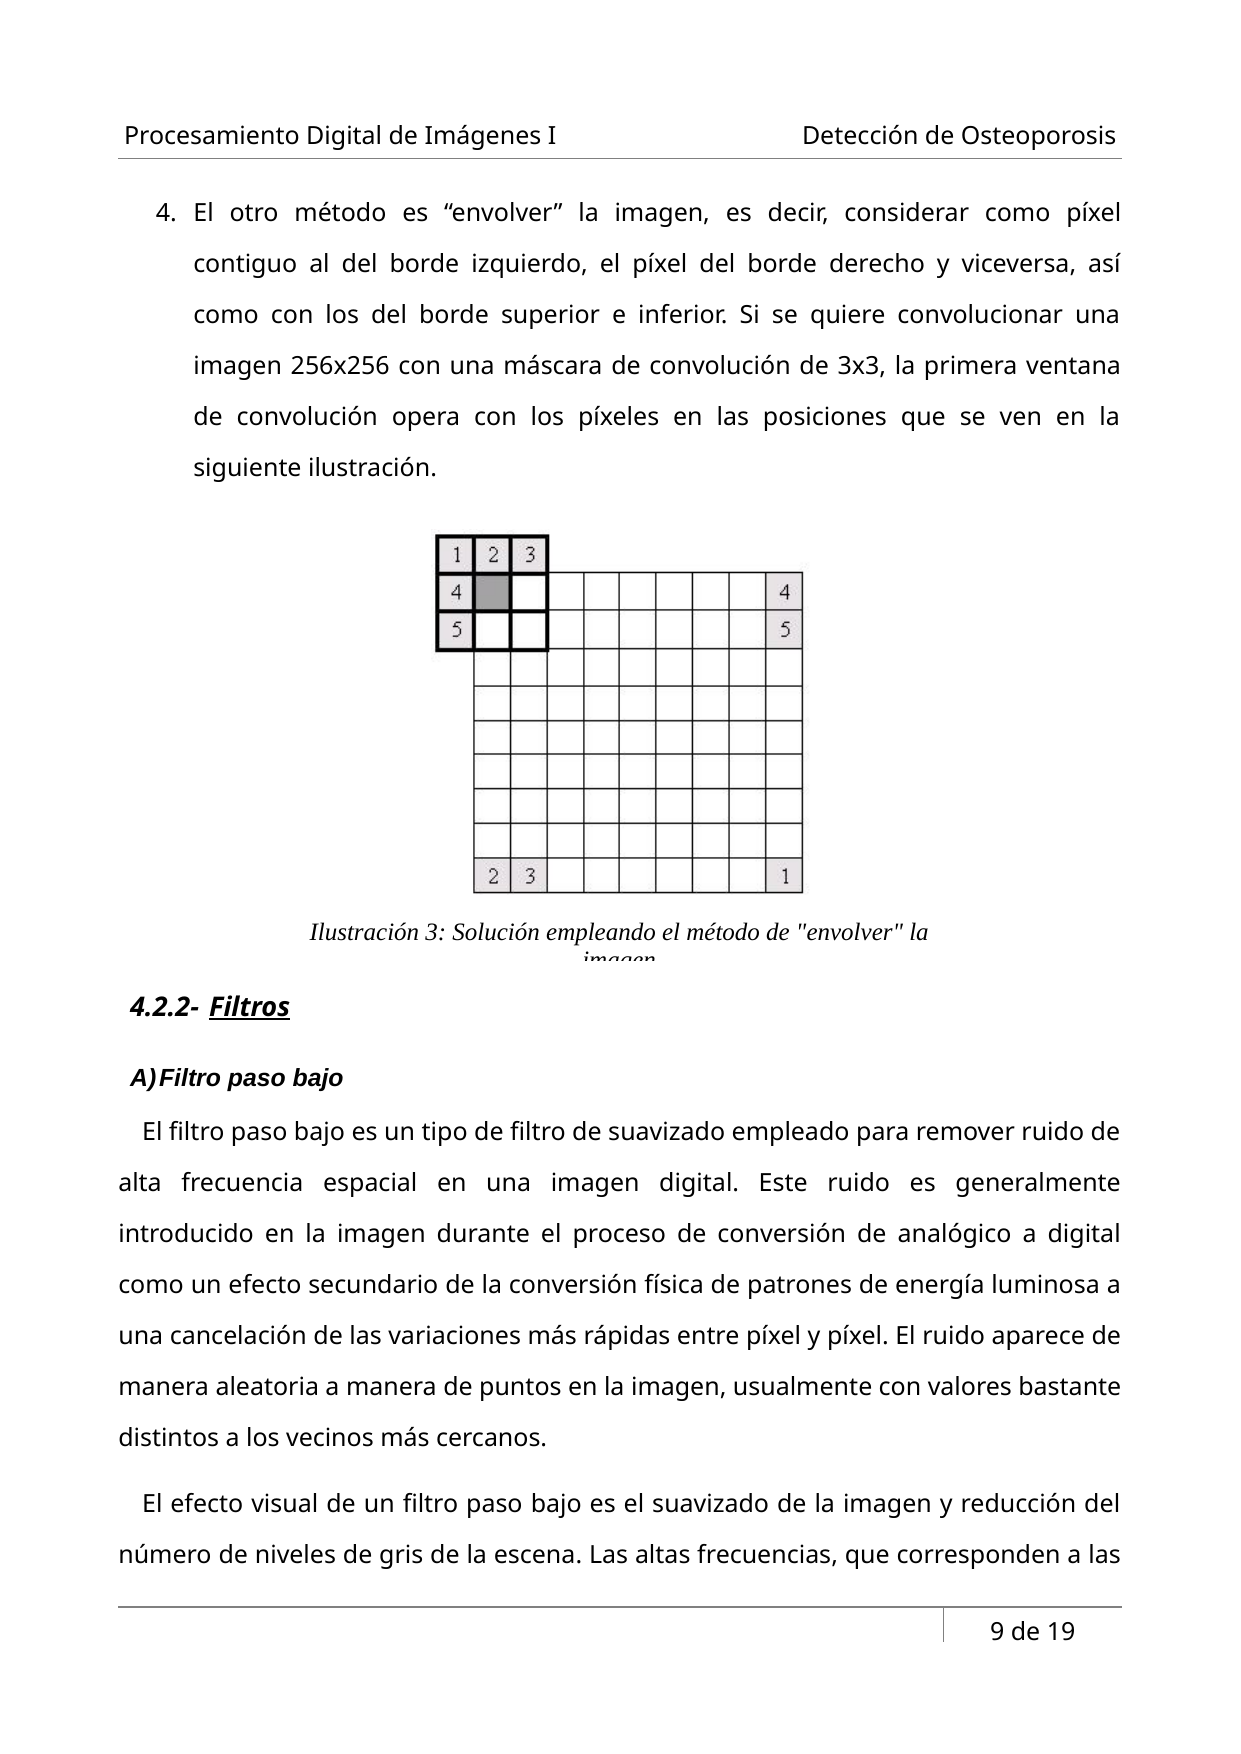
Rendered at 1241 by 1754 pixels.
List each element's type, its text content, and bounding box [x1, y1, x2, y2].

list El otro método es “envolver” la imagen, es decir, considerar como píxel contiguo al del borde izquierdo, el píxel del borde derecho y viceversa, así como con los del borde superior e inferior. Si se quiere convolucionar una imagen 256x256 con una máscara de convolución de 3x3, la primera ventana de convolución opera con los píxeles en las posiciones que se ven en la siguiente ilustración. [156, 195, 1122, 484]
subtitle Filtros [130, 519, 1110, 1024]
text El efecto visual de un filtro paso bajo es el suavizado de la imagen y reducción del número de niveles de gris de la escena. Las altas frecuencias, que corresponden a las [118, 1485, 1122, 1570]
picture [431, 529, 810, 899]
text Ilustración 3: Solución empleando el método de "envolver" la imagen [278, 564, 963, 960]
text El filtro paso bajo es un tipo de filtro de suavizado empleado para remover ruido de alta frecuencia espacial en una imagen digital. Este ruido es generalmente introducido en la imagen durante el proceso de conversión de analógico a digital como un efecto secundario de la conversión física de patrones de energía luminosa a una cancelación de las variaciones más rápidas entre píxel y píxel. El ruido aparece de manera aleatoria a manera de puntos en la imagen, usualmente con valores bastante distintos a los vecinos más cercanos. [118, 1113, 1122, 1453]
subtitle Filtro paso bajo [127, 1063, 1122, 1092]
